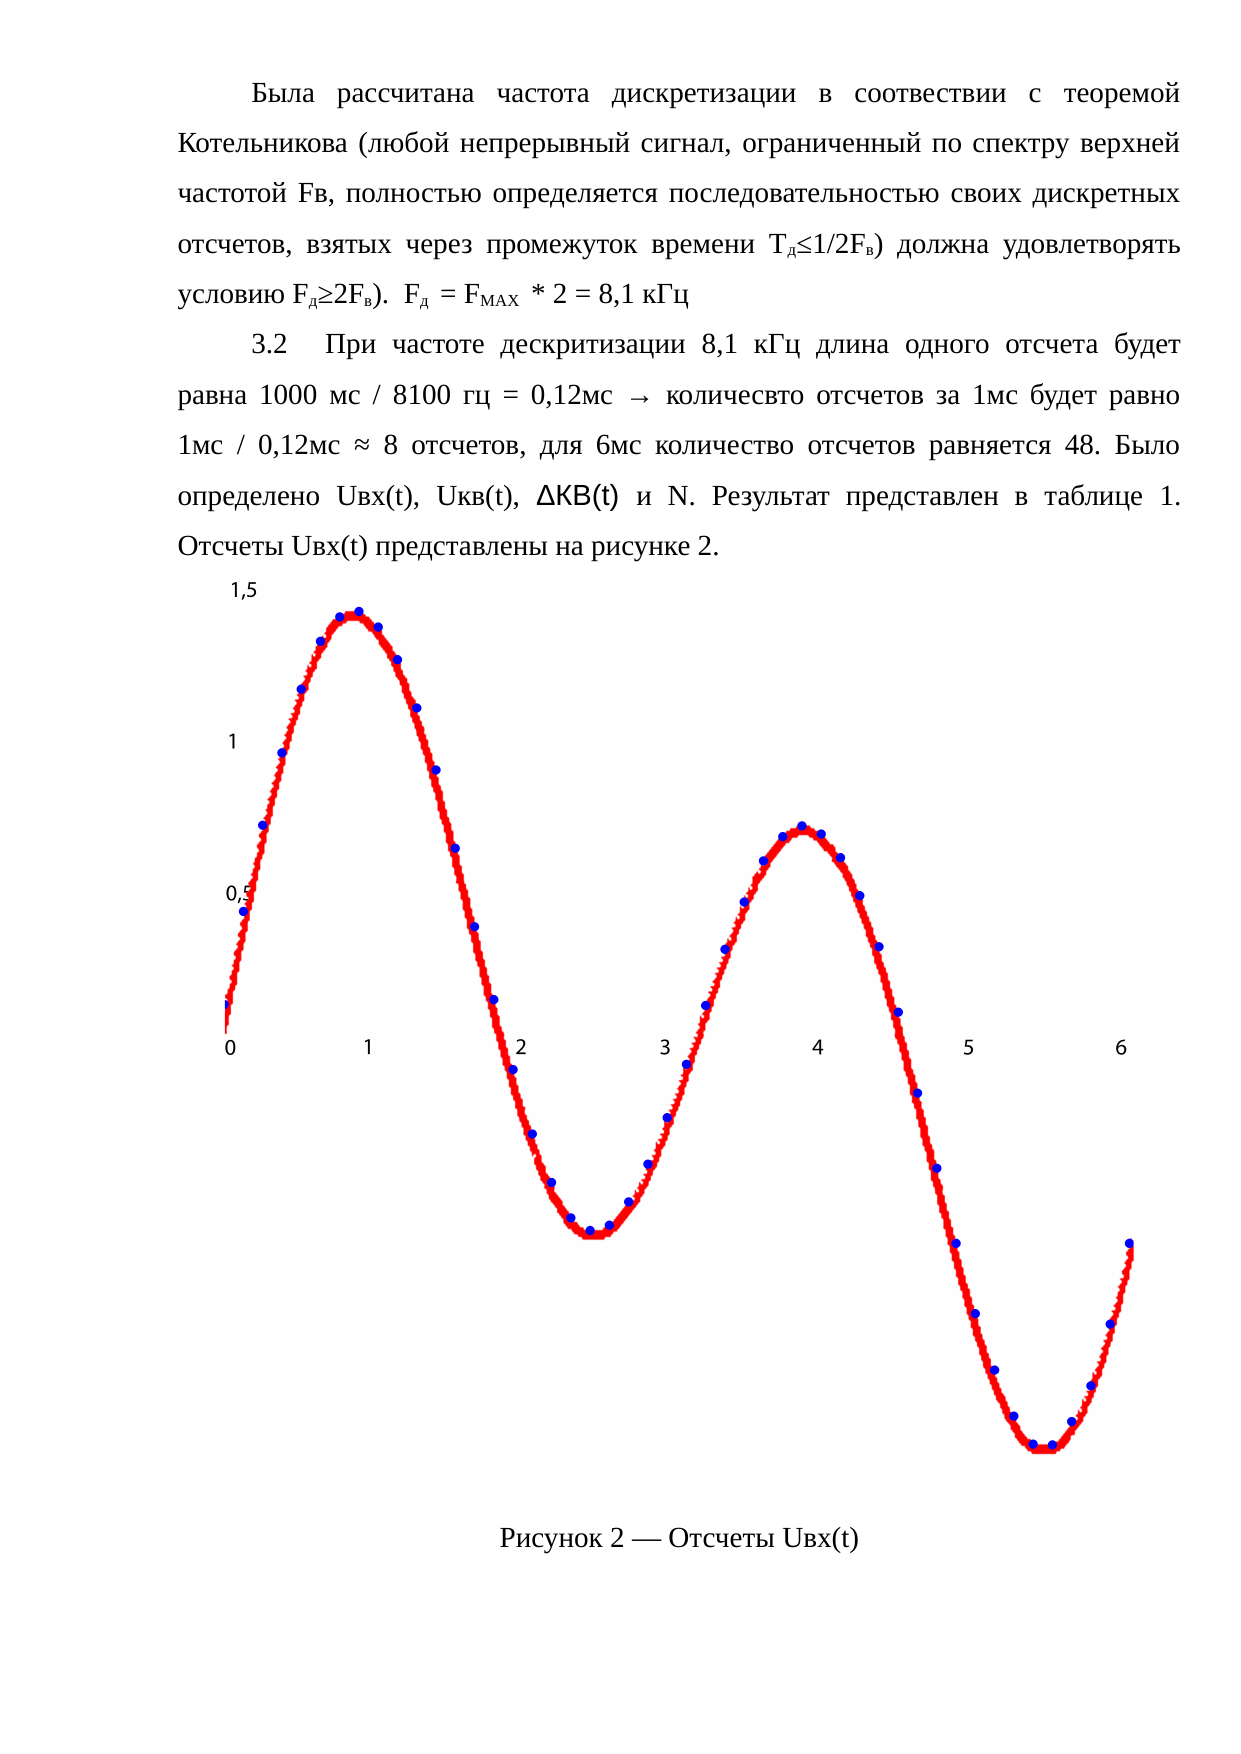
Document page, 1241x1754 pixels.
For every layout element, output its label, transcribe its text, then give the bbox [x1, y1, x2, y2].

text Была рассчитана частота дискретизации в соотвествии с теоремой Котельникова (любой непрерывный сигнал, ограниченный по спектру верхней частотой Fв, полностью определяется последовательностью своих дискретных отсчетов, взятых через промежуток времени Тд≤1/2Fв) должна удовлетворять условию Fд≥2Fв). Fд = FMAX * 2 = 8,1 кГц [177, 75, 1181, 310]
list При частоте дескритизации 8,1 кГц длина одного отсчета будет равна 1000 мс / 8100 гц = 0,12мс → количесвто отсчетов за 1мс будет равно 1мс / 0,12мс ≈ 8 отсчетов, для 6мс количество отсчетов равняется 48. Было определено Uвх(t), Uкв(t), ΔКВ(t) и N. Результат представлен в таблице 1. Отсчеты Uвх(t) представлены на рисунке 2. [177, 327, 1181, 561]
picture [224, 578, 1134, 1487]
text Рисунок 2 — Отсчеты Uвх(t) [177, 578, 1181, 1554]
